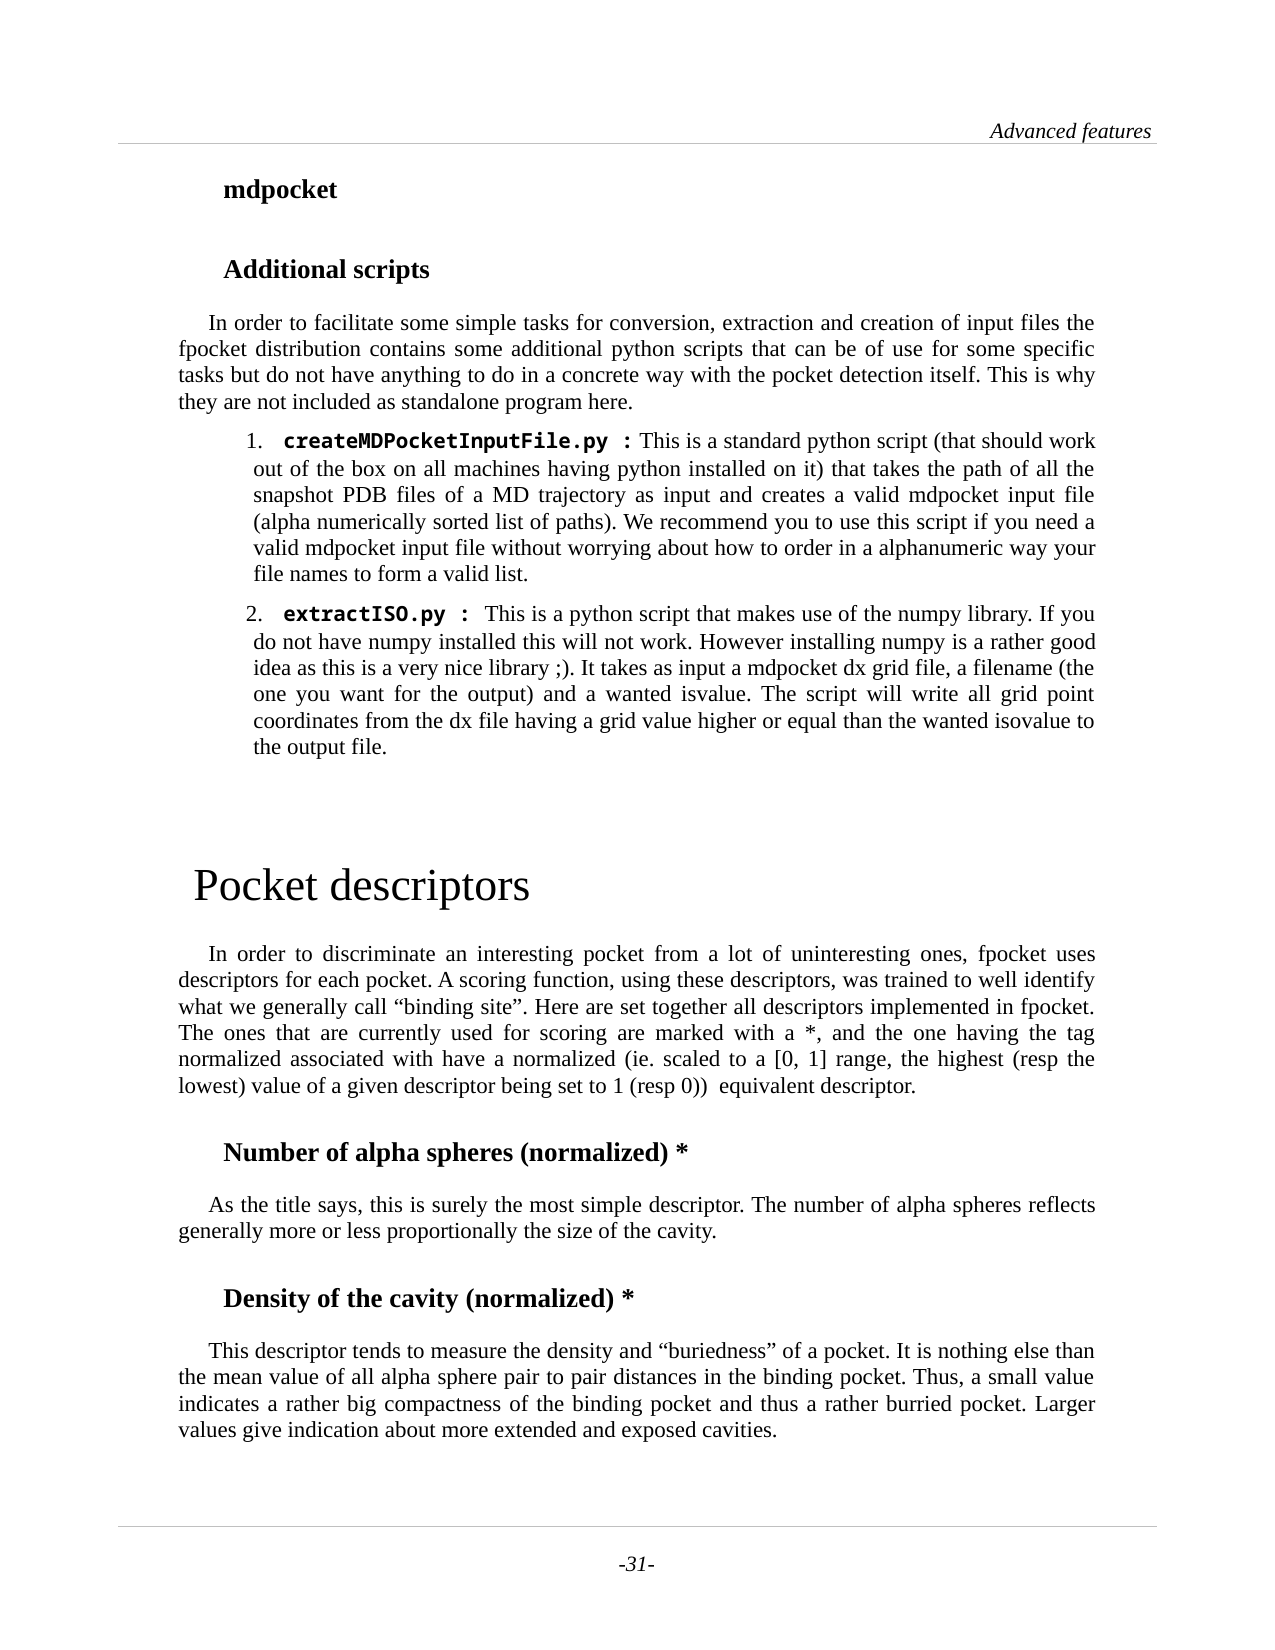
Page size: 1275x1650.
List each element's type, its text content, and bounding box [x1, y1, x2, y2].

text As the title says, this is surely the most simple descriptor. The number of alpha spheres reflects generally more or less proportionally the size of the cavity. [178, 1191, 1097, 1244]
subtitle Density of the cavity (normalized) * [223, 1282, 1157, 1313]
subtitle Number of alpha spheres (normalized) * [223, 1136, 1157, 1167]
subtitle mdpocket [223, 173, 1157, 204]
text In order to facilitate some simple tasks for conversion, extraction and creation of input files the fpocket distribution contains some additional python scripts that can be of use for some specific tasks but do not have anything to do in a concrete way with the pocket detection itself. This is why they are not included as standalone program here. [178, 309, 1097, 414]
list extractISO.py : This is a python script that makes use of the numpy library. If you do not have numpy installed this will not work. However installing numpy is a rather good idea as this is a very nice library ;). It takes as input a mdpocket dx grid file, a filename (the one you want for the output) and a wanted isvalue. The script will write all grid point coordinates from the dx file having a grid value higher or equal than the wanted isovalue to the output file. [216, 599, 1097, 759]
text In order to discriminate an interesting pocket from a lot of uninteresting ones, fpocket uses descriptors for each pocket. A scoring function, using these descriptors, was trained to well identify what we generally call “binding site”. Here are set together all descriptors implemented in fpocket. The ones that are currently used for scoring are marked with a *, and the one having the tag normalized associated with have a normalized (ie. scaled to a [0, 1] range, the highest (resp the lowest) value of a given descriptor being set to 1 (resp 0)) equivalent descriptor. [178, 940, 1097, 1098]
text This descriptor tends to measure the density and “buriedness” of a pocket. It is nothing else than the mean value of all alpha sphere pair to pair distances in the binding pocket. Thus, a small value indicates a rather big compactness of the binding pocket and thus a rather burried pocket. Larger values give indication about more extended and exposed cavities. [178, 1337, 1097, 1442]
subtitle Pocket descriptors [193, 857, 1157, 910]
subtitle Additional scripts [223, 253, 1157, 285]
list createMDPocketInputFile.py : This is a standard python script (that should work out of the box on all machines having python installed on it) that takes the path of all the snapshot PDB files of a MD trajectory as input and creates a valid mdpocket input file (alpha numerically sorted list of paths). We recommend you to use this script if you need a valid mdpocket input file without worrying about how to order in a alphanumeric way your file names to form a valid list. [216, 427, 1097, 587]
